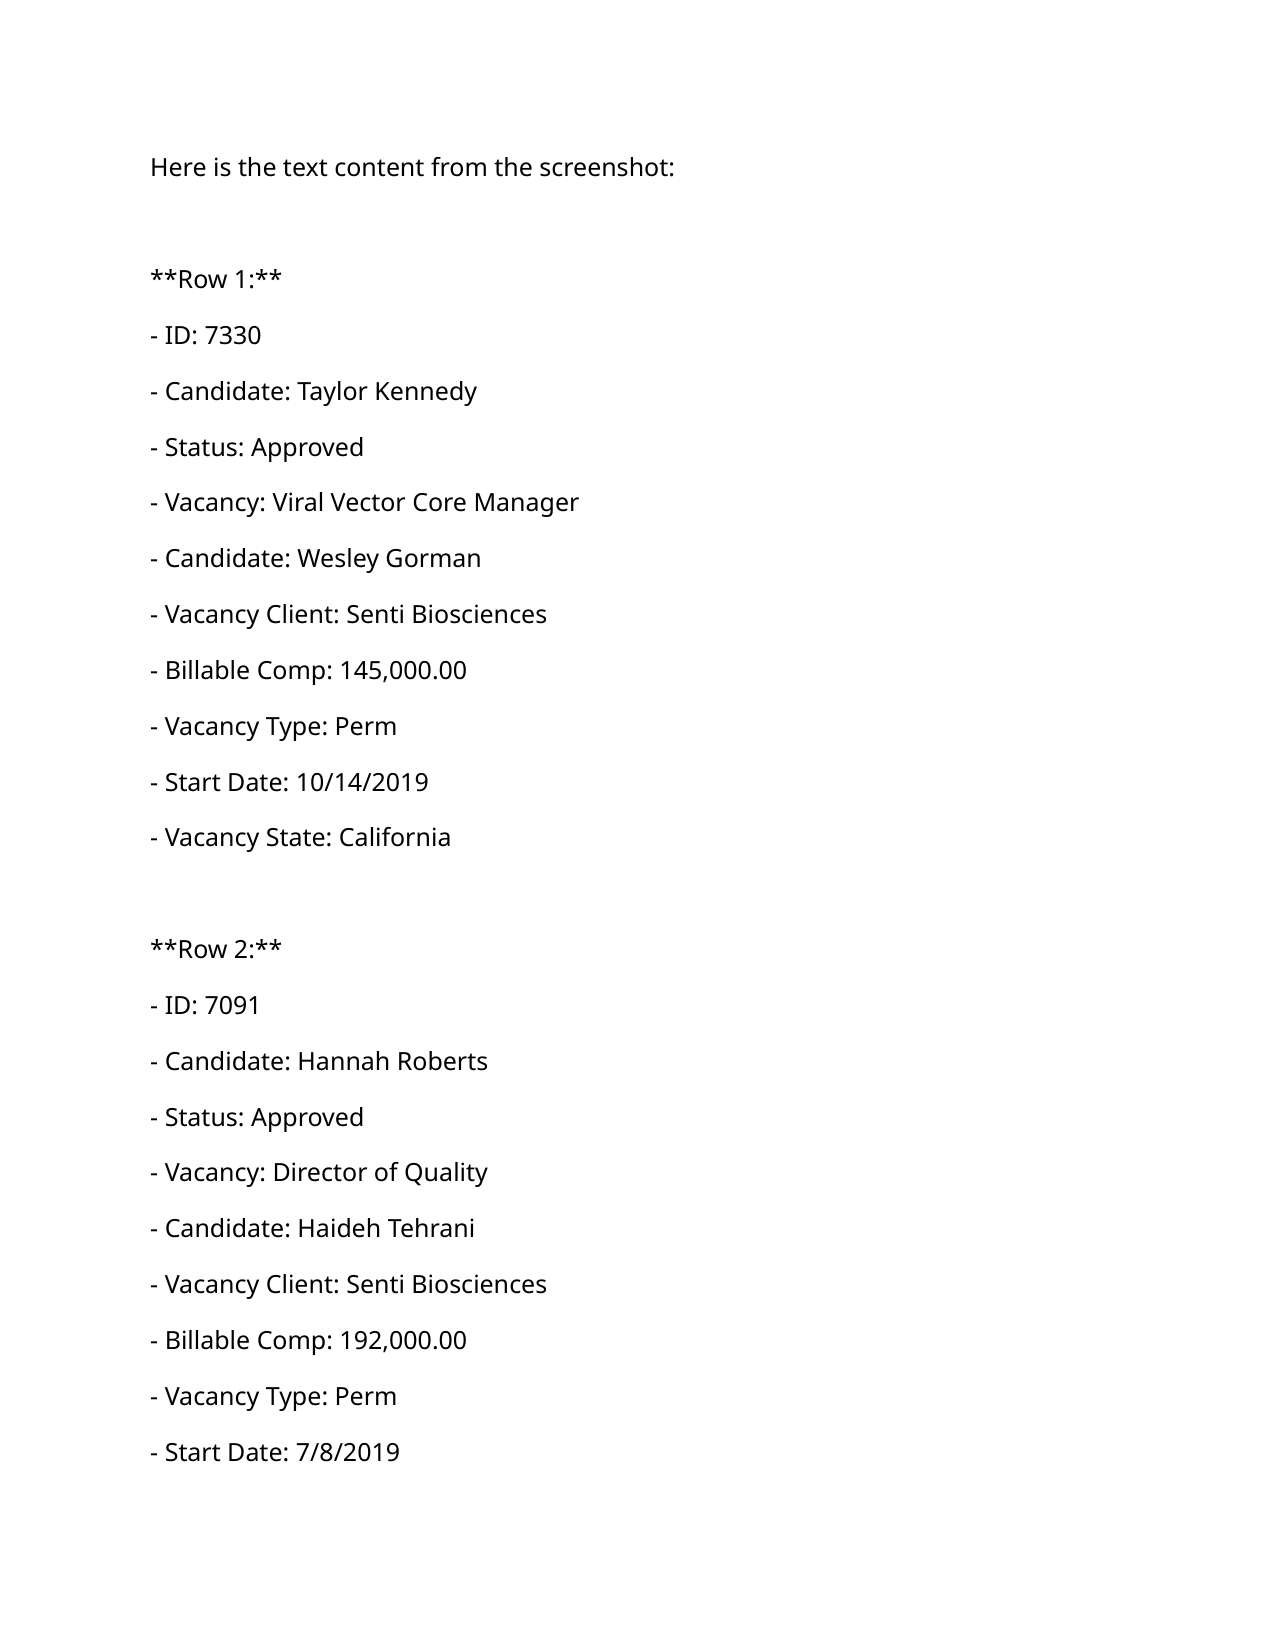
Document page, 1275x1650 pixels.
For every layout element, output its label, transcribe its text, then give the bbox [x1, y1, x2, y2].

text - Billable Comp: 145,000.00 [150, 652, 1125, 687]
text - Vacancy Client: Senti Biosciences [150, 597, 1125, 631]
text **Row 2:** [150, 932, 1125, 966]
text - Vacancy: Viral Vector Core Manager [150, 485, 1125, 519]
text - Start Date: 7/8/2019 [150, 1434, 1125, 1468]
text **Row 1:** [150, 262, 1125, 296]
text - Vacancy State: California [150, 820, 1125, 854]
text - Vacancy: Director of Quality [150, 1155, 1125, 1189]
text - Status: Approved [150, 1099, 1125, 1133]
text - Candidate: Haideh Tehrani [150, 1211, 1125, 1245]
text - Candidate: Wesley Gorman [150, 541, 1125, 575]
text - Start Date: 10/14/2019 [150, 764, 1125, 798]
text Here is the text content from the screenshot: [150, 150, 1125, 184]
text - Billable Comp: 192,000.00 [150, 1322, 1125, 1357]
text - Candidate: Taylor Kennedy [150, 373, 1125, 407]
text - ID: 7330 [150, 317, 1125, 352]
text - ID: 7091 [150, 987, 1125, 1022]
text - Vacancy Type: Perm [150, 708, 1125, 742]
text - Vacancy Client: Senti Biosciences [150, 1267, 1125, 1301]
text - Status: Approved [150, 429, 1125, 463]
text - Candidate: Hannah Roberts [150, 1043, 1125, 1077]
text - Vacancy Type: Perm [150, 1378, 1125, 1412]
